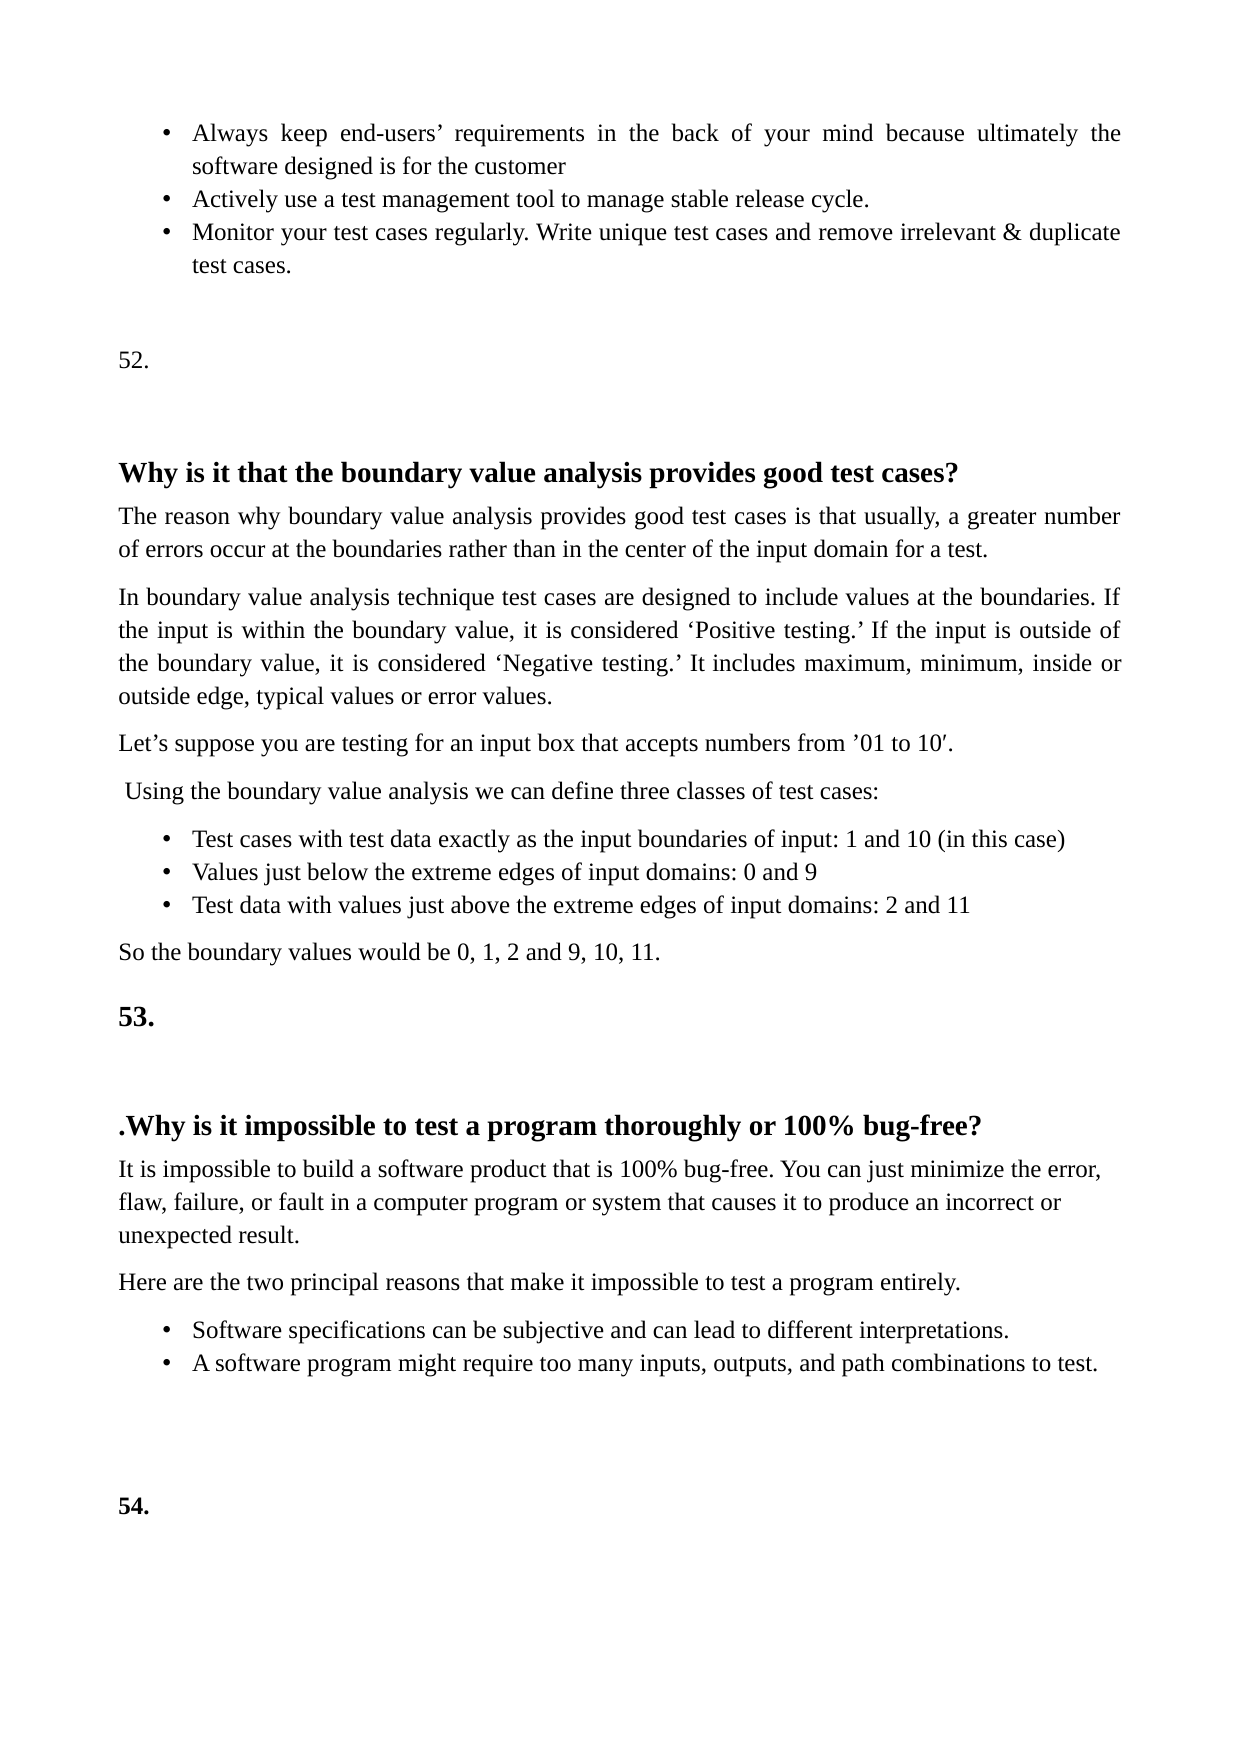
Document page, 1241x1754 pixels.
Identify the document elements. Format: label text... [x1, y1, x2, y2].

text 52. [118, 345, 1122, 374]
subtitle 53. [118, 999, 1122, 1033]
list A software program might require too many inputs, outputs, and path combinations to test. [162, 1348, 1122, 1377]
text 54. [118, 1491, 1122, 1520]
text Here are the two principal reasons that make it impossible to test a program entirely. [118, 1267, 1122, 1296]
list Software specifications can be subjective and can lead to different interpretations. [162, 1315, 1122, 1344]
list Test cases with test data exactly as the input boundaries of input: 1 and 10 (in this case) [162, 824, 1122, 852]
text Using the boundary value analysis we can define three classes of test cases: [118, 776, 1122, 805]
text The reason why boundary value analysis provides good test cases is that usually, a greater number of errors occur at the boundaries rather than in the center of the input domain for a test. [118, 501, 1122, 563]
list Always keep end-users’ requirements in the back of your mind because ultimately the software designed is for the customer [162, 118, 1122, 180]
text It is impossible to build a software product that is 100% bug-free. You can just minimize the error, flaw, failure, or fault in a computer program or system that causes it to produce an incorrect or unexpected result. [118, 1154, 1122, 1249]
list Monitor your test cases regularly. Write unique test cases and remove irrelevant & duplicate test cases. [162, 217, 1122, 279]
text So the boundary values would be 0, 1, 2 and 9, 10, 11. [118, 937, 1122, 966]
text Let’s suppose you are testing for an input box that accepts numbers from ’01 to 10′. [118, 728, 1122, 757]
subtitle Why is it that the boundary value analysis provides good test cases? [118, 455, 1122, 489]
text In boundary value analysis technique test cases are designed to include values at the boundaries. If the input is within the boundary value, it is considered ‘Positive testing.’ If the input is outside of the boundary value, it is considered ‘Negative testing.’ It includes maximum, minimum, inside or outside edge, typical values or error values. [118, 582, 1122, 710]
list Actively use a test management tool to manage stable release cycle. [162, 184, 1122, 213]
subtitle .Why is it impossible to test a program thoroughly or 100% bug-free? [118, 1108, 1122, 1141]
list Test data with values just above the extreme edges of input domains: 2 and 11 [162, 890, 1122, 918]
list Values just below the extreme edges of input domains: 0 and 9 [162, 857, 1122, 886]
